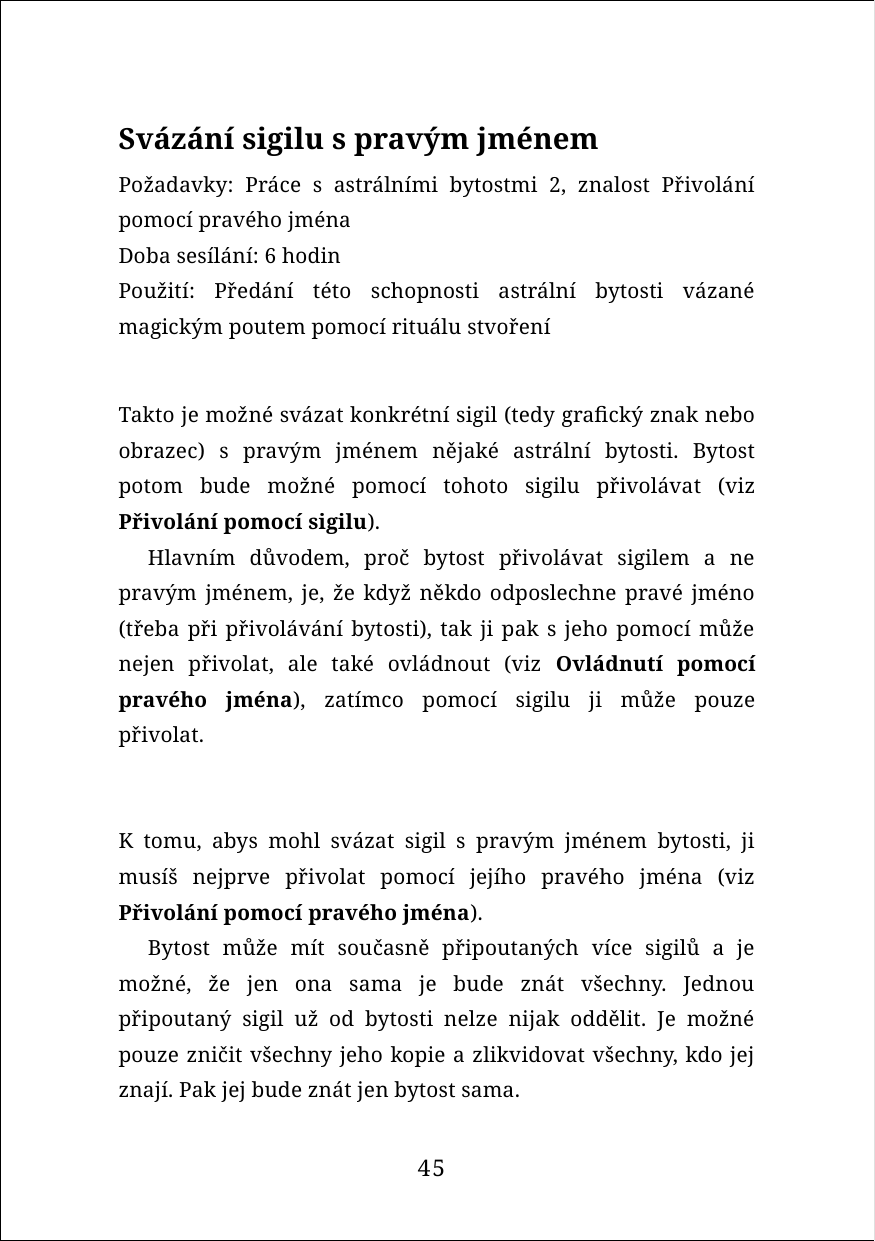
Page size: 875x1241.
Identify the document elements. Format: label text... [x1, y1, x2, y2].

subtitle Svázání sigilu s pravým jménem [118, 118, 756, 158]
text K tomu, abys mohl svázat sigil s pravým jménem bytosti, ji musíš nejprve přivolat pomocí jejího pravého jména (viz Přivolání pomocí pravého jména). Bytost může mít současně připoutaných více sigilů a je možné, že jen ona sama je bude znát všechny. Jednou připoutaný sigil už od bytosti nelze nijak oddělit. Je možné pouze zničit všechny jeho kopie a zlikvidovat všechny, kdo jej znají. Pak jej bude znát jen bytost sama. [118, 827, 756, 1104]
text Takto je možné svázat konkrétní sigil (tedy grafický znak nebo obrazec) s pravým jménem nějaké astrální bytosti. Bytost potom bude možné pomocí tohoto sigilu přivolávat (viz Přivolání pomocí sigilu). Hlavním důvodem, proč bytost přivolávat sigilem a ne pravým jménem, je, že když někdo odposlechne pravé jméno (třeba při přivolávání bytosti), tak ji pak s jeho pomocí může nejen přivolat, ale také ovládnout (viz Ovládnutí pomocí pravého jména), zatímco pomocí sigilu ji může pouze přivolat. [118, 401, 756, 749]
text Požadavky: Práce s astrálními bytostmi 2, znalost Přivolání pomocí pravého jména Doba sesílání: 6 hodin Použití: Předání této schopnosti astrální bytosti vázané magickým poutem pomocí rituálu stvoření [118, 170, 756, 376]
